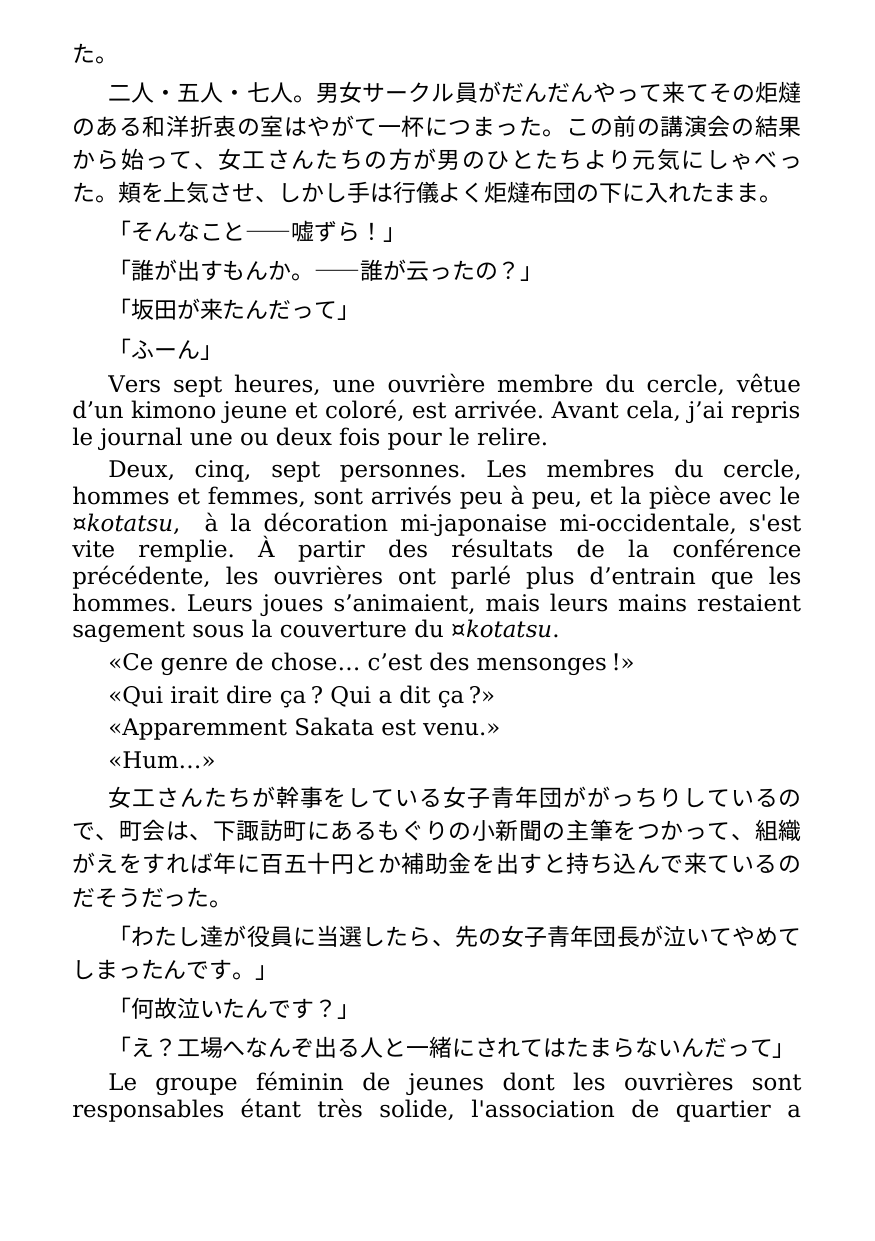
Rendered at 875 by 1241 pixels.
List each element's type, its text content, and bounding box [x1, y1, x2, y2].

text «Qui irait dire ça ? Qui a dit ça ?» [72, 682, 802, 708]
text 二人・五人・七人。男女サークル員がだんだんやって来てその炬燵のある和洋折衷の室はやがて一杯につまった。この前の講演会の結果から始って、女工さんたちの方が男のひとたちより元気にしゃべった。頬を上気させ、しかし手は行儀よく炬燵布団の下に入れたまま。 [72, 75, 802, 208]
text «Hum…» [72, 747, 802, 774]
text 「誰が出すもんか。――誰が云ったの？」 [72, 253, 802, 286]
text 「わたし達が役員に当選したら、先の女子青年団長が泣いてやめてしまったんです。」 [72, 918, 802, 985]
text Vers sept heures, une ouvrière membre du cercle, vêtue d’un kimono jeune et coloré, est arrivée. Avant cela, j’ai repris le journal une ou deux fois pour le relire. [72, 371, 802, 451]
text 「坂田が来たんだって」 [72, 292, 802, 326]
text Le groupe féminin de jeunes dont les ouvrières sont responsables étant très solide, l'association de quartier a [72, 1069, 802, 1123]
text 「そんなこと――嘘ずら！」 [72, 214, 802, 247]
text 「え？工場へなんぞ出る人と一緒にされてはたまらないんだって」 [72, 1030, 802, 1063]
text Deux, cinq, sept personnes. Les membres du cercle, hommes et femmes, sont arrivés peu à peu, et la pièce avec le ¤kotatsu, à la décoration mi-japonaise mi-occidentale, s'est vite remplie. À partir des résultats de la conférence précédente, les ouvrières ont parlé plus d’entrain que les hommes. Leurs joues s’animaient, mais leurs mains restaient sagement sous la couverture du ¤kotatsu. [72, 457, 802, 643]
text 「ふーん」 [72, 332, 802, 365]
text 女工さんたちが幹事をしている女子青年団ががっちりしているので、町会は、下諏訪町にあるもぐりの小新聞の主筆をつかって、組織がえをすれば年に百五十円とか補助金を出すと持ち込んで来ているのだそうだった。 [72, 780, 802, 913]
text た。 [72, 36, 802, 69]
text 「何故泣いたんです？」 [72, 991, 802, 1024]
text «Apparemment Sakata est venu.» [72, 714, 802, 741]
text «Ce genre de chose… c’est des mensonges !» [72, 649, 802, 676]
